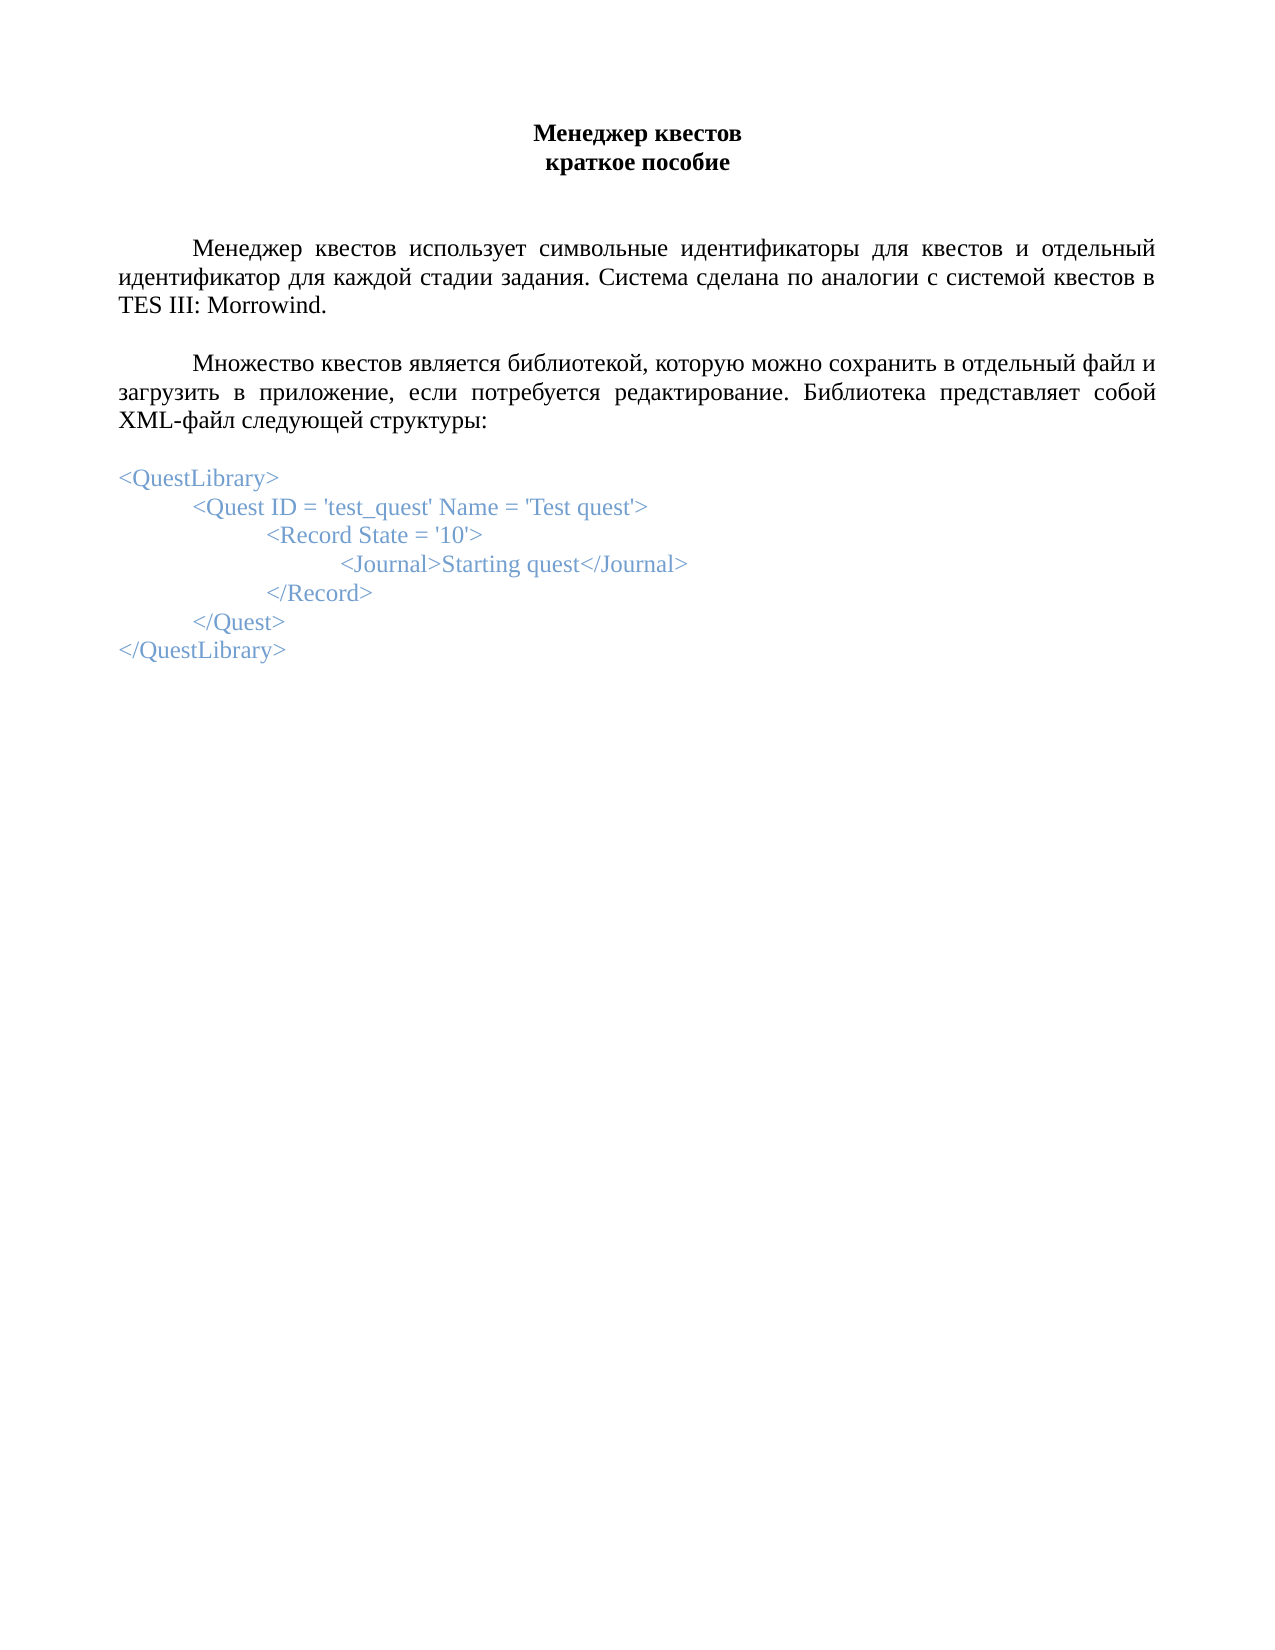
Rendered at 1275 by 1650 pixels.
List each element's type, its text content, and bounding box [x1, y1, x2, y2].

text Менеджер квестов [118, 118, 1157, 147]
text </Quest> [118, 607, 1157, 636]
text <QuestLibrary> [118, 463, 1157, 492]
text </Record> [118, 578, 1157, 607]
text <Quest ID = 'test_quest' Name = 'Test quest'> [118, 492, 1157, 521]
text <Record State = '10'> [118, 521, 1157, 549]
text краткое пособие [118, 147, 1157, 176]
text </QuestLibrary> [118, 636, 1157, 664]
text Менеджер квестов использует символьные идентификаторы для квестов и отдельный идентификатор для каждой стадии задания. Система сделана по аналогии с системой квестов в TES III: Morrowind. [118, 233, 1157, 319]
text Множество квестов является библиотекой, которую можно сохранить в отдельный файл и загрузить в приложение, если потребуется редактирование. Библиотека представляет собой XML-файл следующей структуры: [118, 348, 1157, 434]
text <Journal>Starting quest</Journal> [118, 549, 1157, 578]
